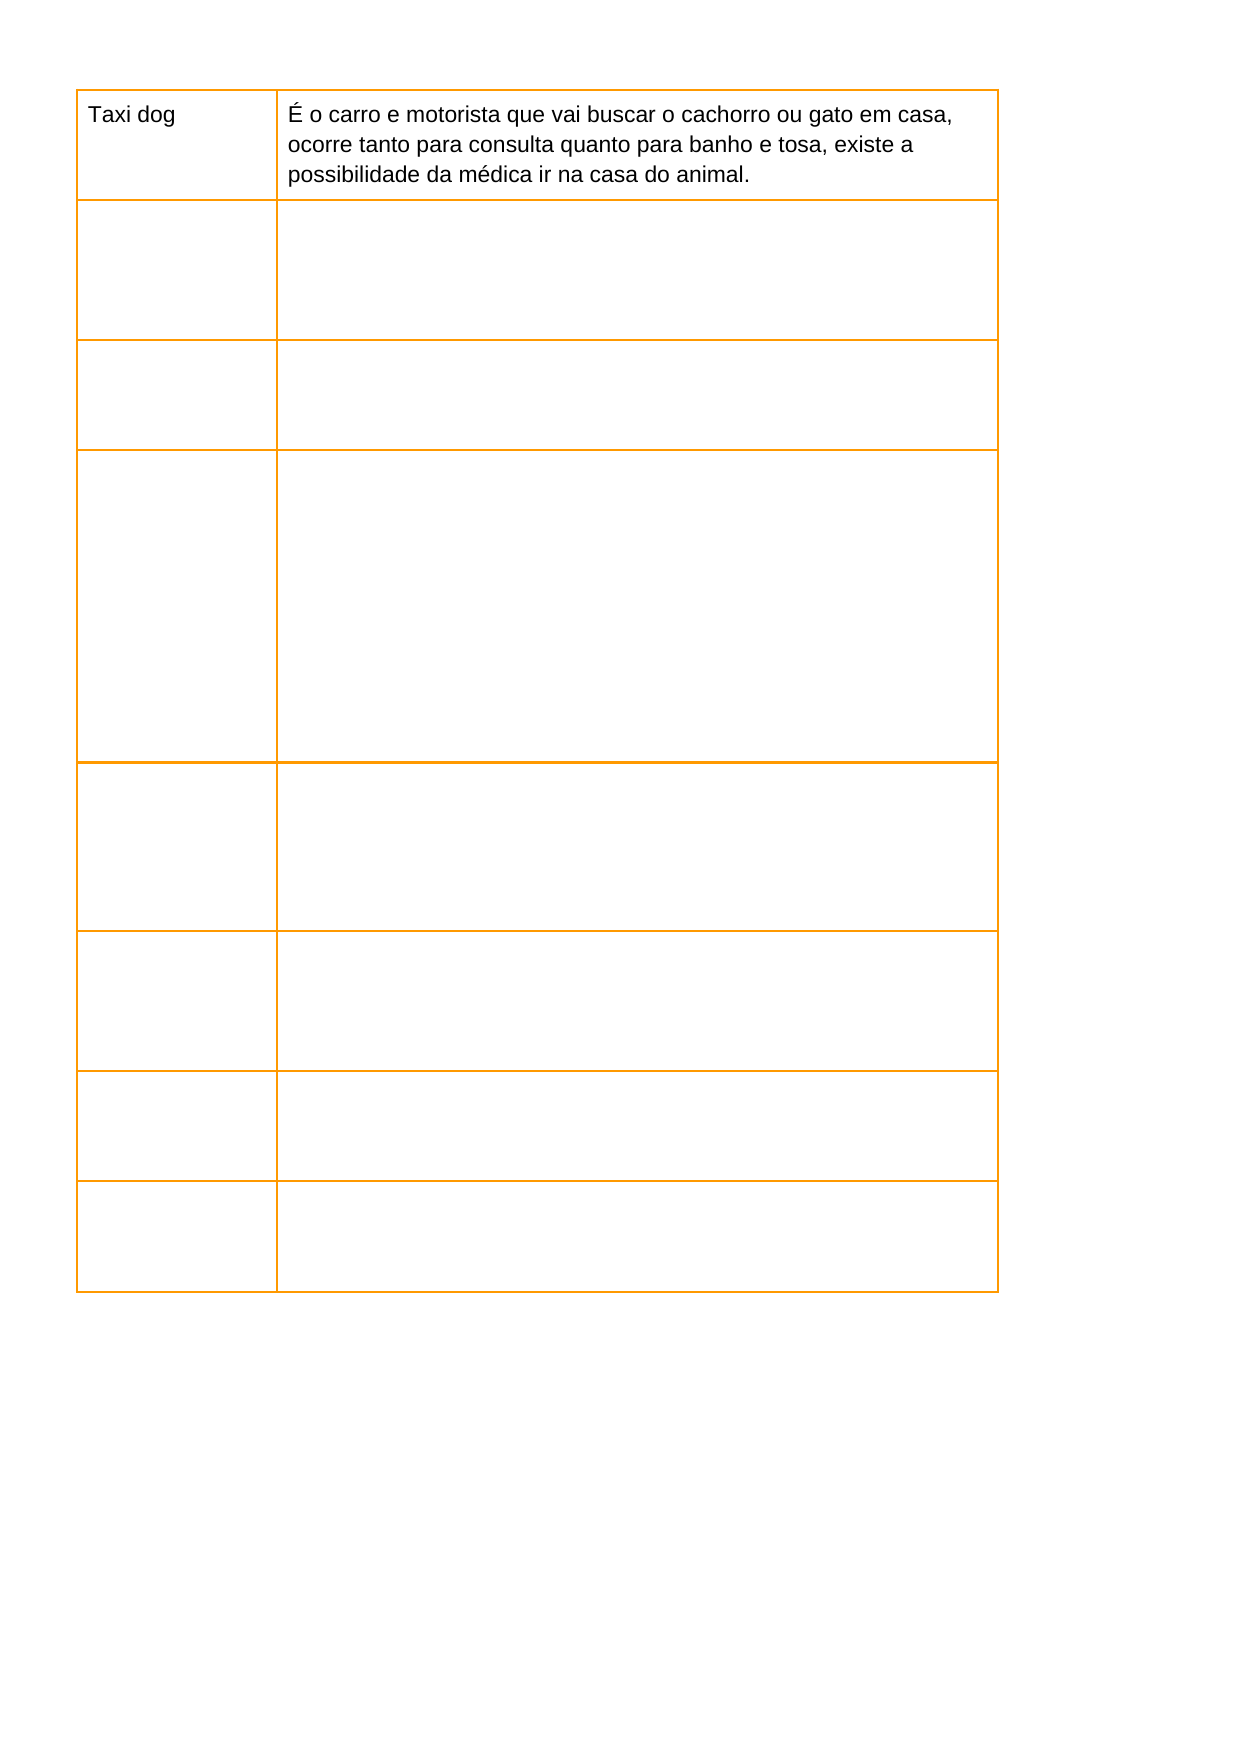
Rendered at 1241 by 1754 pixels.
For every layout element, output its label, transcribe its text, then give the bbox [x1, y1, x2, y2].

table_cell [78, 764, 276, 930]
table_cell É o carro e motorista que vai buscar o cachorro ou gato em casa, ocorre tanto para consulta quanto para banho e tosa, existe a possibilidade da médica ir na casa do animal. [278, 91, 997, 199]
table_cell [278, 201, 997, 338]
table_cell [78, 201, 276, 338]
table_cell Taxi dog [78, 91, 276, 199]
table_cell [278, 764, 997, 930]
table_cell [278, 932, 997, 1070]
table_cell [78, 1182, 276, 1291]
table_cell [78, 1072, 276, 1180]
table_cell [278, 341, 997, 449]
table_cell [78, 451, 276, 761]
table_cell [78, 341, 276, 449]
table_cell [278, 1182, 997, 1291]
table_cell [78, 932, 276, 1070]
table_cell [278, 1072, 997, 1180]
table_cell [278, 451, 997, 761]
